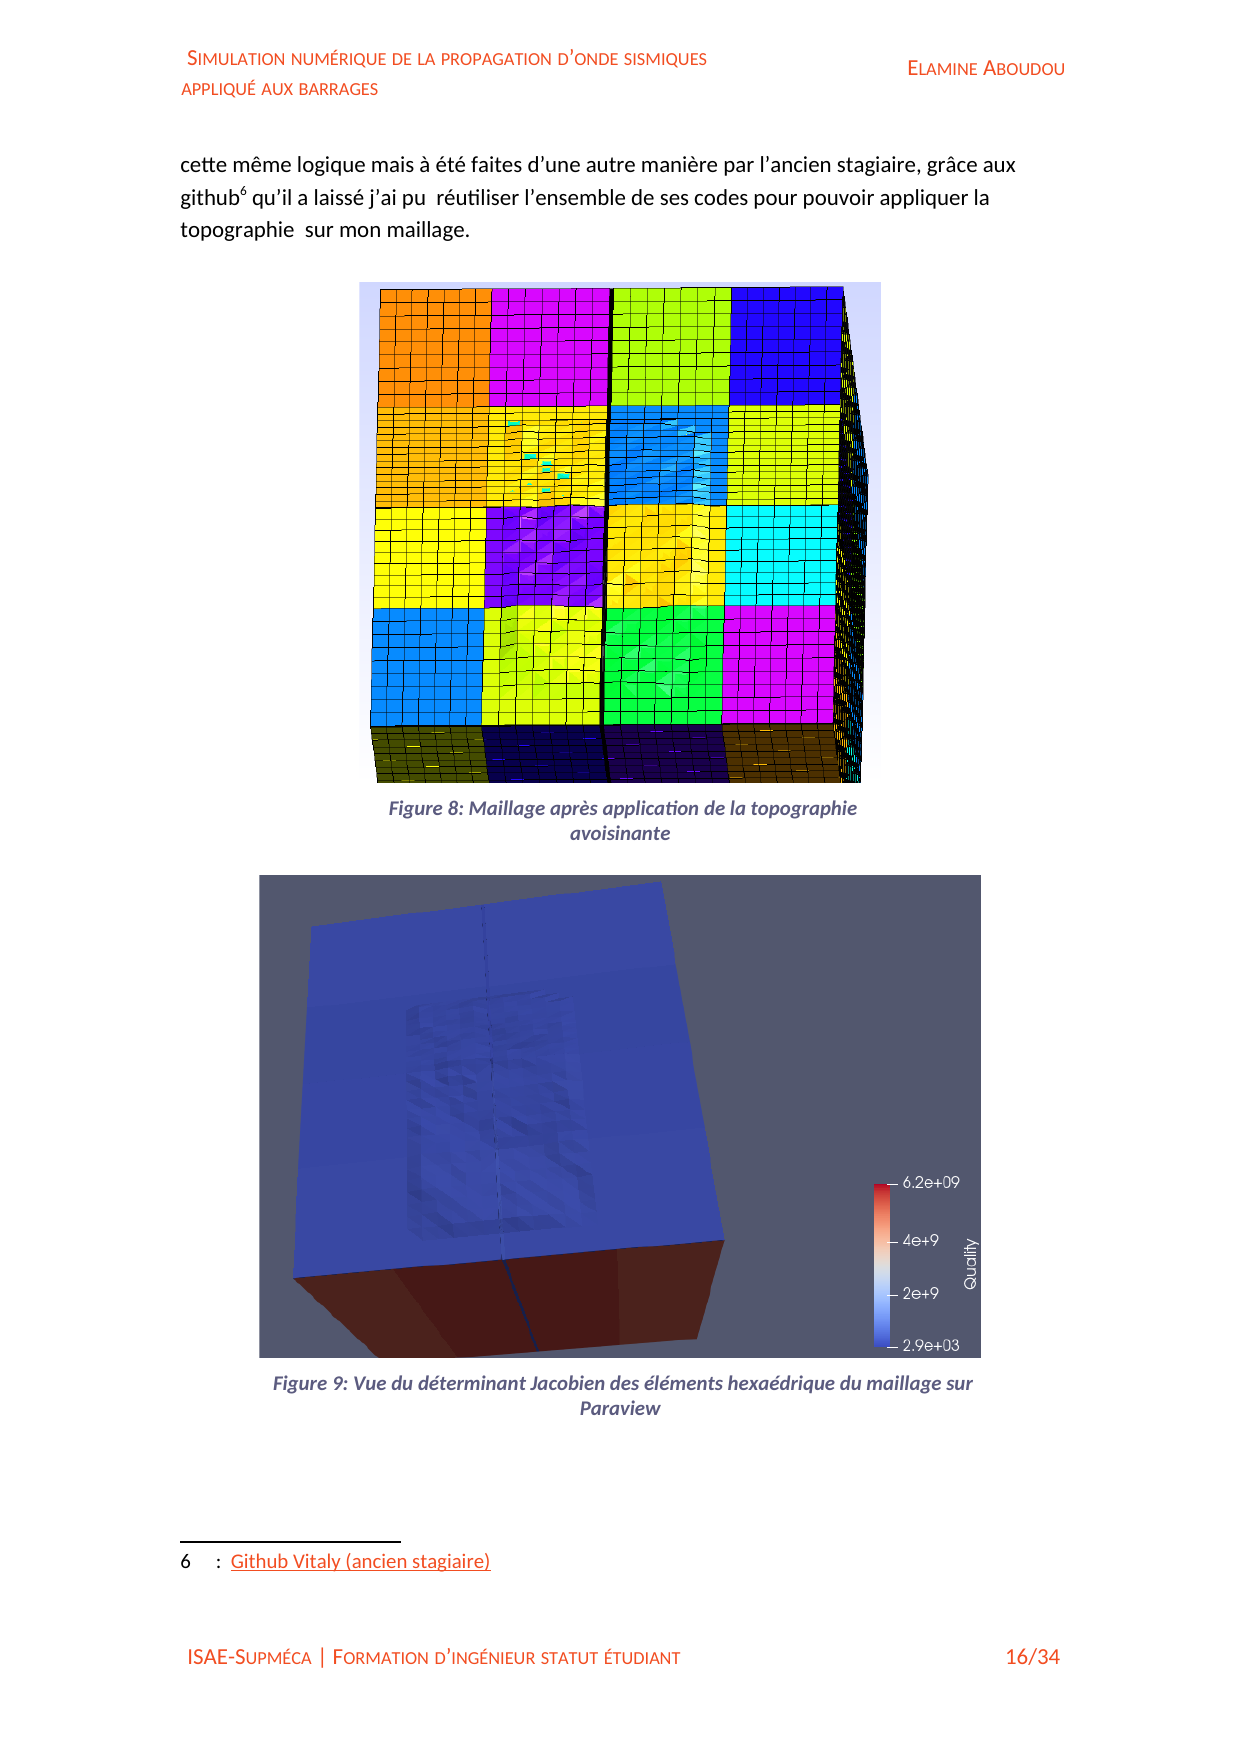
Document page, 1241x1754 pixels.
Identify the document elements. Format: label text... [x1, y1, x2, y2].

text Figure 8: Maillage après application de la topographie avoisinante [359, 783, 881, 846]
picture [359, 282, 881, 783]
text Figure 9: Vue du déterminant Jacobien des éléments hexaédrique du maillage sur Paraview [259, 1358, 981, 1421]
text : Github Vitaly (ancien stagiaire) [180, 1548, 1060, 1574]
text cette même logique mais à été faites d’une autre manière par l’ancien stagiaire, grâce aux github qu’il a laissé j’ai pu réutiliser l’ensemble de ses codes pour pouvoir appliquer la topographie sur mon maillage. [180, 151, 1060, 243]
picture [259, 875, 981, 1358]
